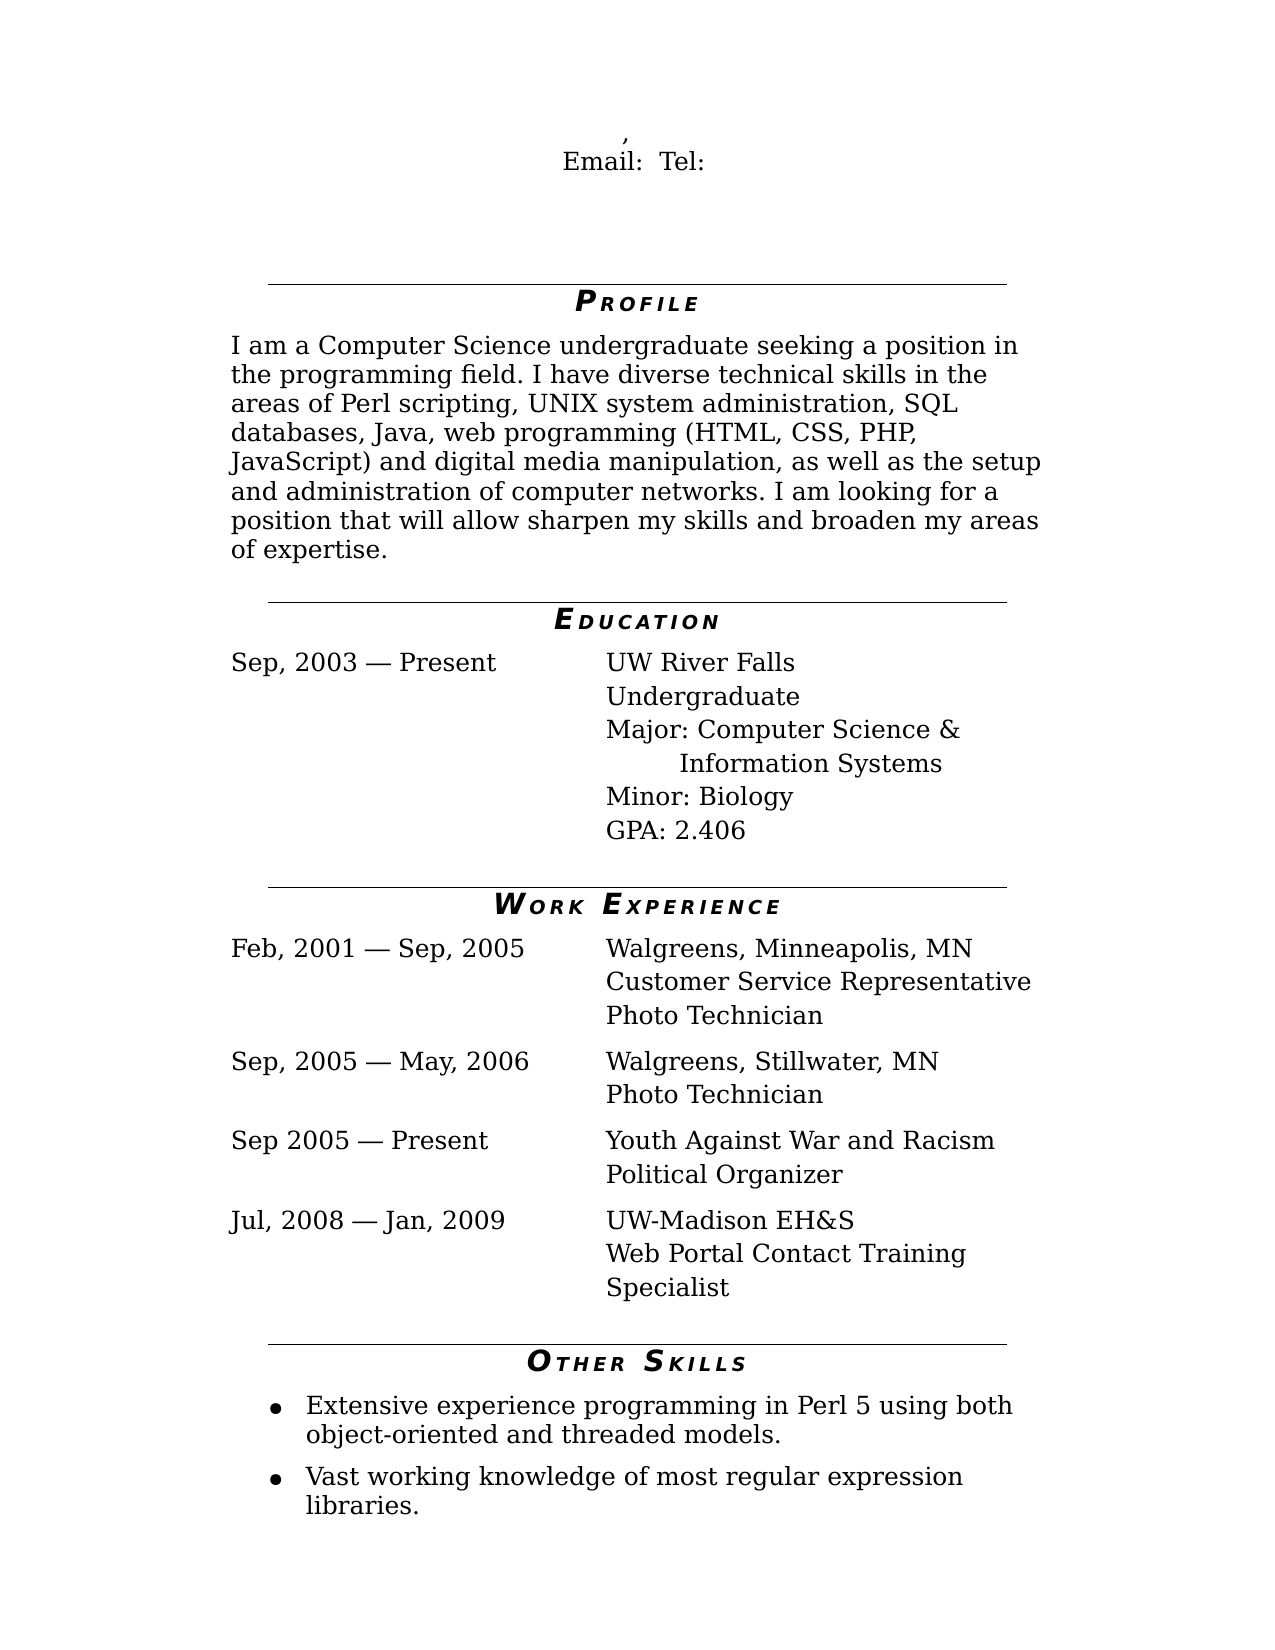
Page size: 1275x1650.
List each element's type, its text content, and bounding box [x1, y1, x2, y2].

subtitle Profile [268, 285, 1007, 318]
subtitle Work Experience [268, 888, 1007, 921]
text Sep, 2005 ― May, 2006 Walgreens, Stillwater, MN Photo Technician [231, 1047, 1044, 1110]
subtitle Other Skills [268, 1345, 1007, 1378]
text Jul, 2008 ― Jan, 2009 UW-Madison EH&S Web Portal Contact Training Specialist [231, 1206, 1044, 1302]
list Vast working knowledge of most regular expression libraries. [268, 1462, 1044, 1520]
text I am a Computer Science undergraduate seeking a position in the programming field. I have diverse technical skills in the areas of Perl scripting, UNIX system administration, SQL databases, Java, web programming (HTML, CSS, PHP, JavaScript) and digital media manipulation, as well as the setup and administration of computer networks. I am looking for a position that will allow sharpen my skills and broaden my areas of expertise. [231, 331, 1044, 564]
subtitle Education [268, 603, 1007, 636]
list Extensive experience programming in Perl 5 using both object-oriented and threaded models. [268, 1391, 1044, 1449]
text Feb, 2001 ― Sep, 2005 Walgreens, Minneapolis, MN Customer Service Representative Photo Technician [231, 934, 1044, 1030]
text 345 W Doty St #2, Madison WI 53703 Email: eupatorium.rugosum@gmail.com Tel: +1-651-206-7515 [118, 118, 1157, 176]
text Sep 2005 ― Present Youth Against War and Racism Political Organizer [231, 1127, 1044, 1189]
subtitle Daniel Church [268, 208, 1007, 247]
text Sep, 2003 ― Present UW River Falls Undergraduate Major: Computer Science & Information Systems Minor: Biology GPA: 2.406 [231, 648, 1044, 845]
